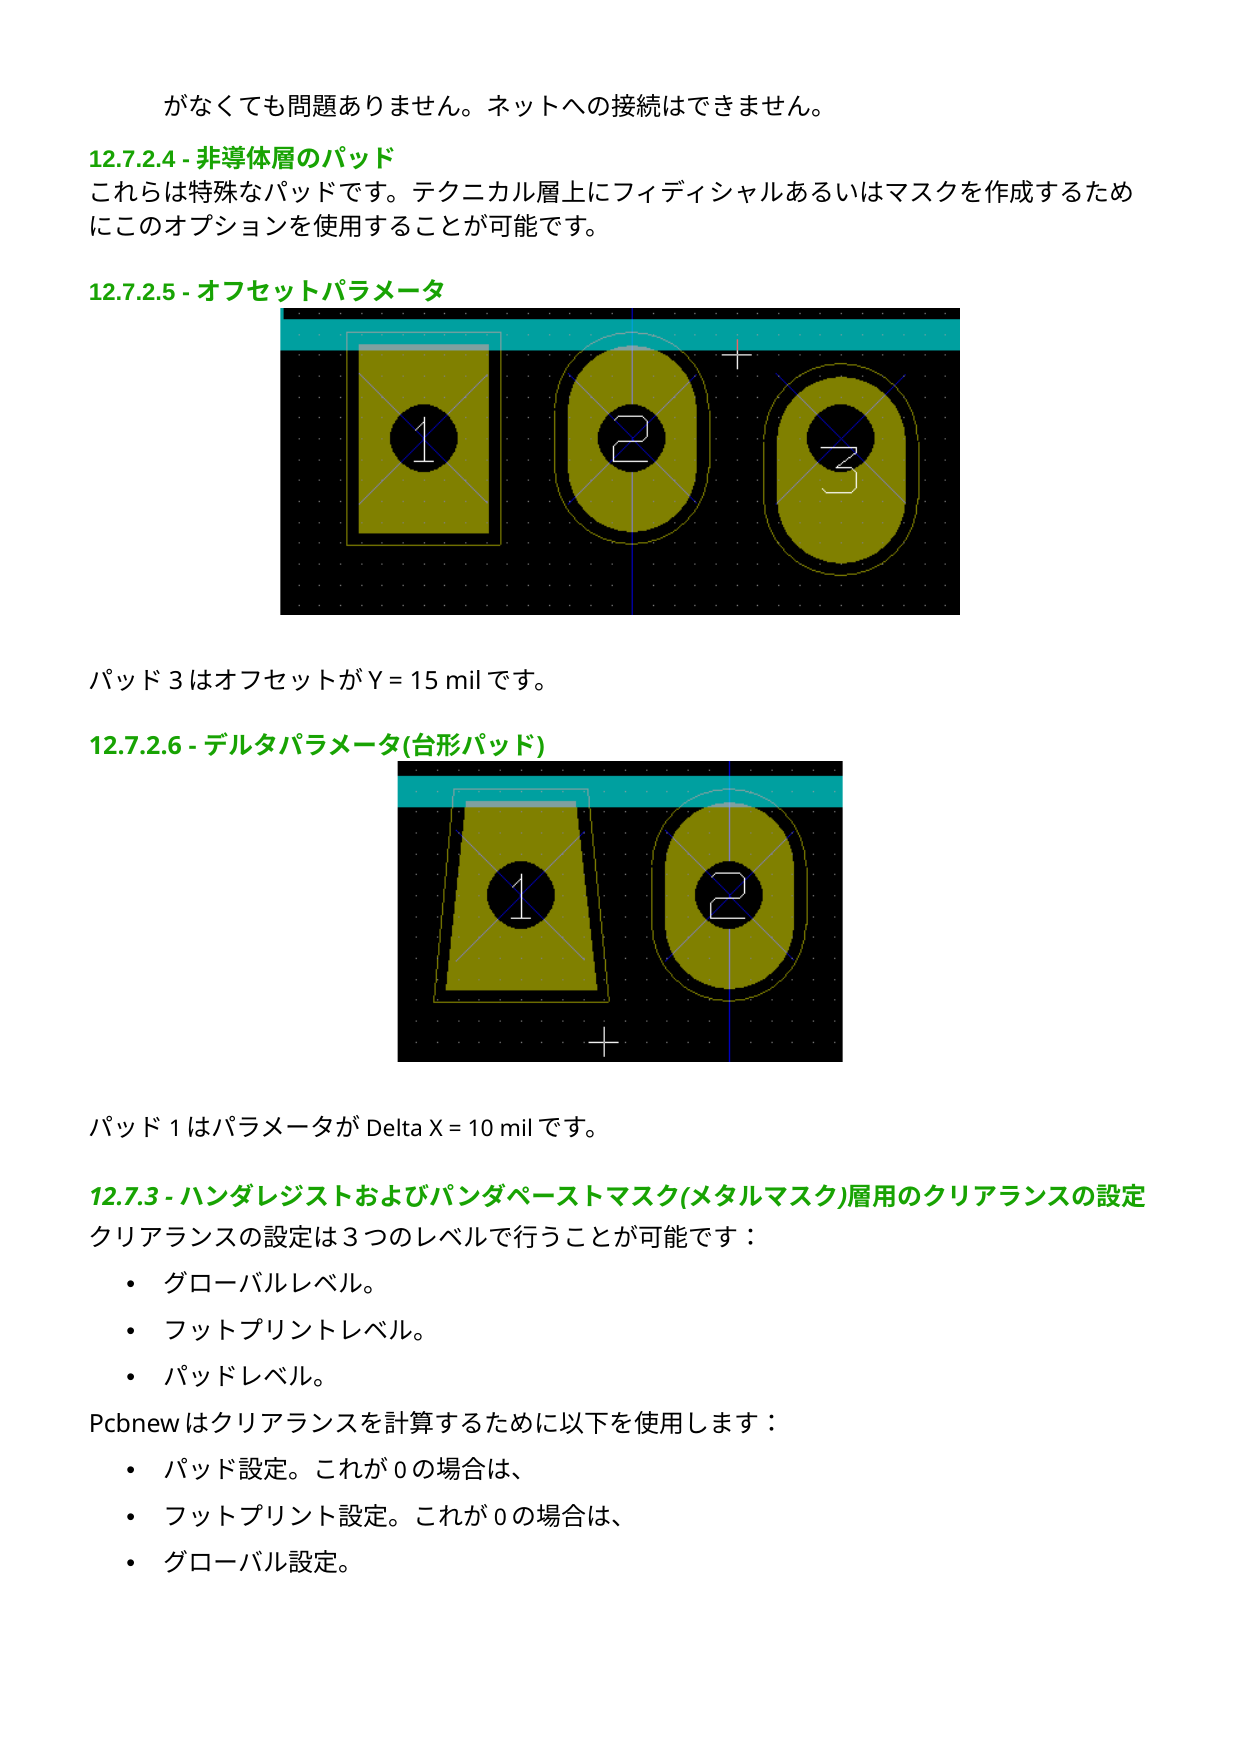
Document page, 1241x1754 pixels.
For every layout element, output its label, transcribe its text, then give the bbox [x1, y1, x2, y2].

subtitle 非導体層のパッド [88, 141, 1152, 175]
text Pcbnewはクリアランスを計算するために以下を使用します： [88, 1406, 1152, 1439]
list パッドレベル。 [126, 1359, 1152, 1393]
subtitle オフセットパラメータ [88, 274, 1152, 308]
list がなくても問題ありません。ネットへの接続はできません。 [126, 88, 1152, 122]
list グローバル設定。 [126, 1545, 1152, 1579]
list フットプリント設定。これが0の場合は、 [126, 1498, 1152, 1532]
text クリアランスの設定は３つのレベルで行うことが可能です： [88, 1220, 1152, 1254]
picture [397, 761, 843, 1062]
list グローバルレベル。 [126, 1266, 1152, 1300]
subtitle ハンダレジストおよびパンダペーストマスク(メタルマスク)層用のクリアランスの設定 [88, 1179, 1152, 1213]
text パッド1はパラメータがDelta X = 10 milです。 [88, 1110, 1152, 1144]
picture [280, 308, 960, 615]
text パッド3はオフセットがY = 15 milです。 [88, 663, 1152, 697]
list フットプリントレベル。 [126, 1313, 1152, 1347]
list パッド設定。これが0の場合は、 [126, 1452, 1152, 1486]
subtitle デルタパラメータ(台形パッド) [88, 728, 1152, 762]
text これらは特殊なパッドです。テクニカル層上にフィディシャルあるいはマスクを作成するためにこのオプションを使用することが可能です。 [88, 175, 1152, 243]
